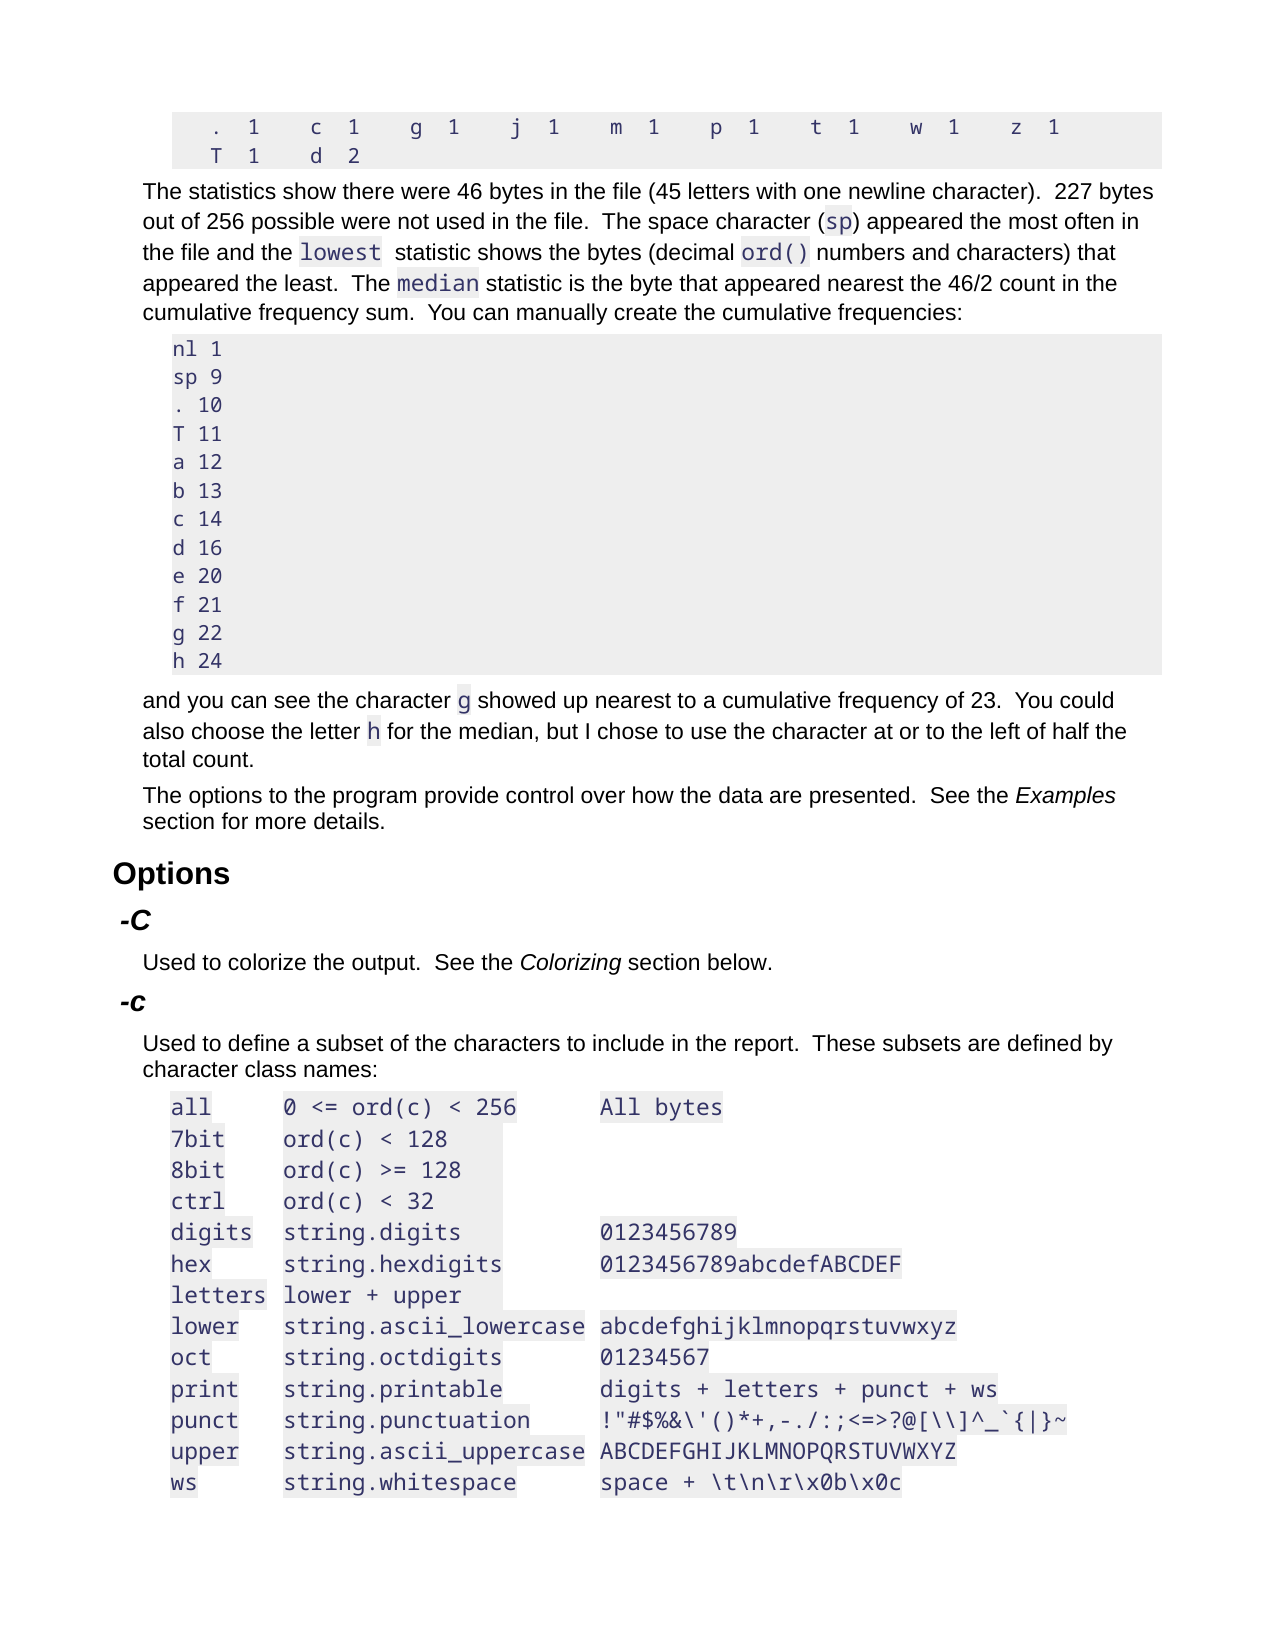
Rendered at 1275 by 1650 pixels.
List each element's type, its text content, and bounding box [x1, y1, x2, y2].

subtitle -c [120, 984, 1162, 1018]
text c 14 [172, 504, 1162, 533]
text The statistics show there were 46 bytes in the file (45 letters with one newline character). 227 bytes out of 256 possible were not used in the file. The space character (sp) appeared the most often in the file and the lowest statistic shows the bytes (decimal ord() numbers and characters) that appeared the least. The median statistic is the byte that appeared nearest the 46/2 count in the cumulative frequency sum. You can manually create the cumulative frequencies: [142, 178, 1162, 325]
table_cell upper [239, 1435, 283, 1466]
text nl 1 [172, 334, 1162, 362]
table_cell string.printable [503, 1373, 599, 1404]
table_header all [212, 1091, 283, 1123]
table_cell digits + letters + punct + ws [998, 1373, 1098, 1404]
table_cell string.whitespace [517, 1466, 599, 1498]
table_cell 8bit [225, 1154, 283, 1185]
table_cell string.hexdigits [503, 1248, 599, 1279]
table_cell !"#$%&\'()*+,-./:;<=>?@[\\]^_`{|}~ [1067, 1404, 1098, 1435]
table_cell space + \t\n\r\x0b\x0c [902, 1466, 1098, 1498]
subtitle Options [112, 855, 1162, 891]
text T 1 d 2 [172, 141, 1162, 169]
subtitle -C [120, 903, 1162, 937]
table_cell string.octdigits [503, 1341, 599, 1373]
text Used to colorize the output. See the Colorizing section below. [142, 949, 1162, 975]
table_cell [600, 1154, 1098, 1185]
text and you can see the character g showed up nearest to a cumulative frequency of 23. You could also choose the letter h for the median, but I chose to use the character at or to the left of half the total count. [142, 684, 1162, 773]
text d 16 [172, 533, 1162, 561]
text T 11 [172, 419, 1162, 447]
table_cell [600, 1279, 1098, 1310]
text a 12 [172, 447, 1162, 476]
table_cell punct [239, 1404, 283, 1435]
text h 24 [172, 647, 1162, 675]
table_cell string.punctuation [530, 1404, 599, 1435]
table_cell 0123456789 [737, 1216, 1098, 1248]
table_cell 0123456789abcdefABCDEF [902, 1248, 1098, 1279]
table_cell letters [267, 1279, 283, 1310]
table_cell oct [212, 1341, 283, 1373]
table_header All bytes [723, 1091, 1098, 1123]
text . 10 [172, 391, 1162, 419]
table_header 0 <= ord(c) < 256 [517, 1091, 599, 1123]
table_cell print [239, 1373, 283, 1404]
table_cell hex [212, 1248, 283, 1279]
text b 13 [172, 476, 1162, 504]
table_cell string.digits [503, 1216, 599, 1248]
table_cell abcdefghijklmnopqrstuvwxyz [957, 1310, 1098, 1341]
text Used to define a subset of the characters to include in the report. These subsets are defined by character class names: [142, 1030, 1162, 1082]
table_cell ctrl [225, 1185, 283, 1216]
text e 20 [172, 561, 1162, 590]
table_cell ord(c) >= 128 [503, 1154, 599, 1185]
table_cell ws [198, 1466, 283, 1498]
table_cell 01234567 [709, 1341, 1098, 1373]
table_cell ord(c) < 128 [503, 1123, 599, 1154]
table_cell 7bit [225, 1123, 283, 1154]
text f 21 [172, 590, 1162, 618]
text sp 9 [172, 362, 1162, 391]
table_cell [600, 1185, 1098, 1216]
table_cell ord(c) < 32 [503, 1185, 599, 1216]
text The options to the program provide control over how the data are presented. See the Examples section for more details. [142, 782, 1162, 834]
table_cell digits [253, 1216, 283, 1248]
text . 1 c 1 g 1 j 1 m 1 p 1 t 1 w 1 z 1 [172, 112, 1162, 141]
table_cell [600, 1123, 1098, 1154]
text g 22 [172, 618, 1162, 647]
table_cell lower [239, 1310, 283, 1341]
table_cell lower + upper [503, 1279, 599, 1310]
table_cell ABCDEFGHIJKLMNOPQRSTUVWXYZ [957, 1435, 1098, 1466]
